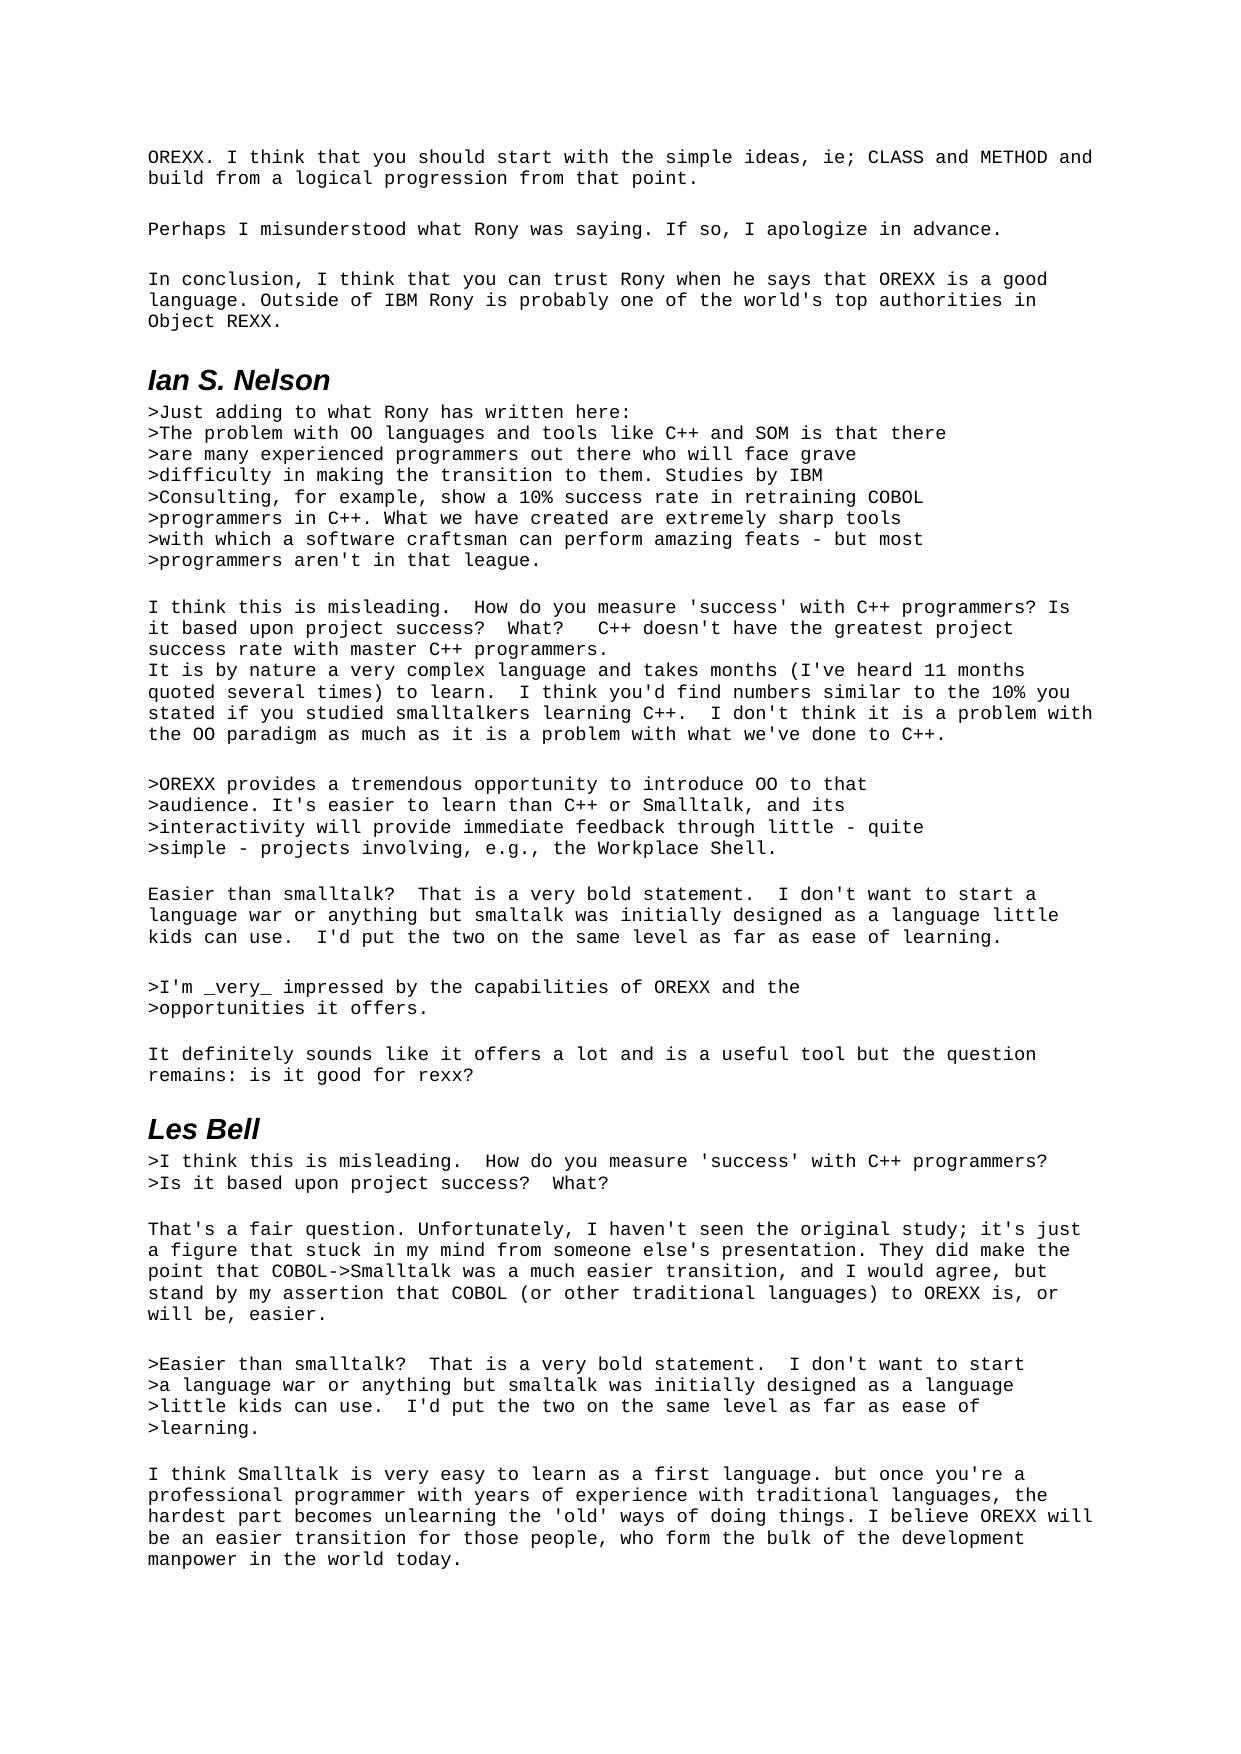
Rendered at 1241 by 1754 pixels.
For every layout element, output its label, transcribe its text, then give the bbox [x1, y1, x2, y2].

text In conclusion, I think that you can trust Rony when he says that OREXX is a good language. Outside of IBM Rony is probably one of the world's top authorities in Object REXX. [148, 270, 1093, 333]
text OREXX. I think that you should start with the simple ideas, ie; CLASS and METHOD and build from a logical progression from that point. [148, 148, 1093, 190]
text I think Smalltalk is very easy to learn as a first language. but once you're a professional programmer with years of experience with traditional languages, the hardest part becomes unlearning the 'old' ways of doing things. I believe OREXX will be an easier transition for those people, who form the bulk of the development manpower in the world today. [148, 1465, 1093, 1571]
text I think this is misleading. How do you measure 'success' with C++ programmers? Is it based upon project success? What? C++ doesn't have the greatest project success rate with master C++ programmers. It is by nature a very complex language and takes months (I've heard 11 months quoted several times) to learn. I think you'd find numbers similar to the 10% you stated if you studied smalltalkers learning C++. I don't think it is a problem with the OO paradigm as much as it is a problem with what we've done to C++. [148, 597, 1093, 746]
text >I'm _very_ impressed by the capabilities of OREXX and the >opportunities it offers. [148, 977, 1093, 1020]
text >OREXX provides a tremendous opportunity to introduce OO to that >audience. It's easier to learn than C++ or Smalltalk, and its >interactivity will provide immediate feedback through little - quite >simple - projects involving, e.g., the Workplace Shell. [148, 775, 1093, 860]
text >Just adding to what Rony has written here: >The problem with OO languages and tools like C++ and SOM is that there >are many experienced programmers out there who will face grave >difficulty in making the transition to them. Studies by IBM >Consulting, for example, show a 10% success rate in retraining COBOL >programmers in C++. What we have created are extremely sharp tools >with which a software craftsman can perform amazing feats - but most >programmers aren't in that league. [148, 402, 1093, 572]
text Easier than smalltalk? That is a very bold statement. I don't want to start a language war or anything but smaltalk was initially designed as a language little kids can use. I'd put the two on the same level as far as ease of learning. [148, 885, 1093, 949]
text Perhaps I misunderstood what Rony was saying. If so, I apologize in advance. [148, 219, 1093, 241]
text >I think this is misleading. How do you measure 'success' with C++ programmers? >Is it based upon project success? What? [148, 1152, 1093, 1195]
text >Easier than smalltalk? That is a very bold statement. I don't want to start >a language war or anything but smaltalk was initially designed as a language >little kids can use. I'd put the two on the same level as far as ease of >learning. [148, 1355, 1093, 1440]
subtitle Les Bell [148, 1112, 1093, 1146]
text That's a fair question. Unfortunately, I haven't seen the original study; it's just a figure that stuck in my mind from someone else's presentation. They did make the point that COBOL->Smalltalk was a much easier transition, and I would agree, but stand by my assertion that COBOL (or other traditional languages) to OREXX is, or will be, easier. [148, 1220, 1093, 1326]
subtitle Ian S. Nelson [148, 363, 1093, 396]
text It definitely sounds like it offers a lot and is a useful tool but the question remains: is it good for rexx? [148, 1045, 1093, 1087]
